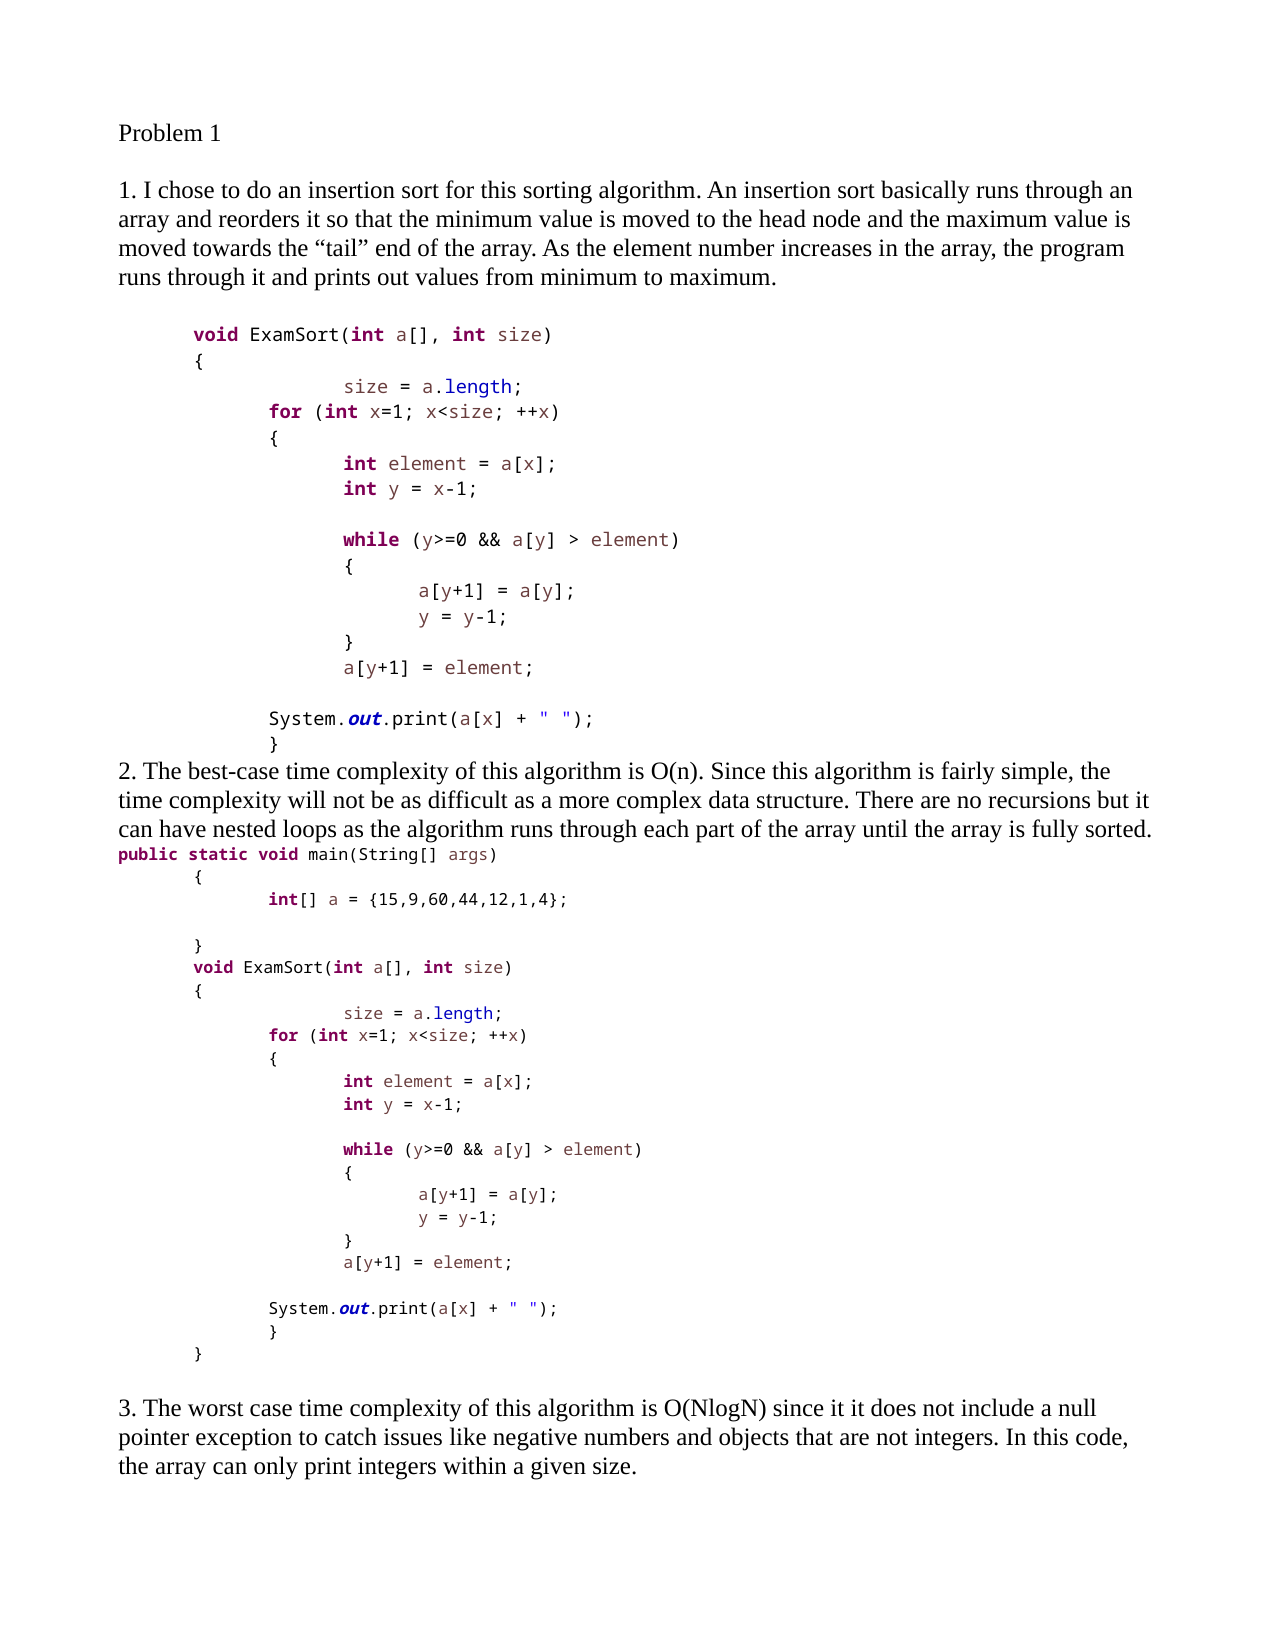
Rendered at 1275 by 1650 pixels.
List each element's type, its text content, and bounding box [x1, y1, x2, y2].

text } [118, 1319, 1157, 1342]
text { [118, 552, 1157, 577]
text a[y+1] = element; [118, 1251, 1157, 1274]
text int y = x-1; [118, 475, 1157, 501]
text y = y-1; [118, 1206, 1157, 1228]
text for (int x=1; x<size; ++x) [118, 1024, 1157, 1047]
text } [118, 628, 1157, 654]
text y = y-1; [118, 603, 1157, 628]
text void ExamSort(int a[], int size) [118, 956, 1157, 979]
text } [118, 1228, 1157, 1251]
text size = a.length; [118, 373, 1157, 399]
text Problem 1 [118, 118, 1157, 147]
text int[] a = {15,9,60,44,12,1,4}; [118, 888, 1157, 911]
text int y = x-1; [118, 1092, 1157, 1115]
text void ExamSort(int a[], int size) [118, 319, 1157, 348]
text 2. The best-case time complexity of this algorithm is O(n). Since this algorithm is fairly simple, the time complexity will not be as difficult as a more complex data structure. There are no recursions but it can have nested loops as the algorithm runs through each part of the array until the array is fully sorted. [118, 756, 1157, 842]
text { [118, 1047, 1157, 1069]
text size = a.length; [118, 1001, 1157, 1024]
text for (int x=1; x<size; ++x) [118, 399, 1157, 424]
text System.out.print(a[x] + " "); [118, 705, 1157, 731]
text 1. I chose to do an insertion sort for this sorting algorithm. An insertion sort basically runs through an array and reorders it so that the minimum value is moved to the head node and the maximum value is moved towards the “tail” end of the array. As the element number increases in the array, the program runs through it and prints out values from minimum to maximum. [118, 176, 1157, 291]
text while (y>=0 && a[y] > element) [118, 1138, 1157, 1160]
text int element = a[x]; [118, 1069, 1157, 1092]
text { [118, 348, 1157, 373]
text a[y+1] = a[y]; [118, 1183, 1157, 1206]
text int element = a[x]; [118, 450, 1157, 475]
text } [118, 1342, 1157, 1365]
text System.out.print(a[x] + " "); [118, 1297, 1157, 1319]
text public static void main(String[] args) [118, 842, 1157, 865]
text while (y>=0 && a[y] > element) [118, 526, 1157, 552]
text a[y+1] = element; [118, 654, 1157, 679]
text { [118, 865, 1157, 888]
text { [118, 979, 1157, 1001]
text a[y+1] = a[y]; [118, 577, 1157, 603]
text { [118, 424, 1157, 450]
text } [118, 933, 1157, 956]
text } [118, 731, 1157, 756]
text 3. The worst case time complexity of this algorithm is O(NlogN) since it it does not include a null pointer exception to catch issues like negative numbers and objects that are not integers. In this code, the array can only print integers within a given size. [118, 1393, 1157, 1480]
text { [118, 1160, 1157, 1183]
